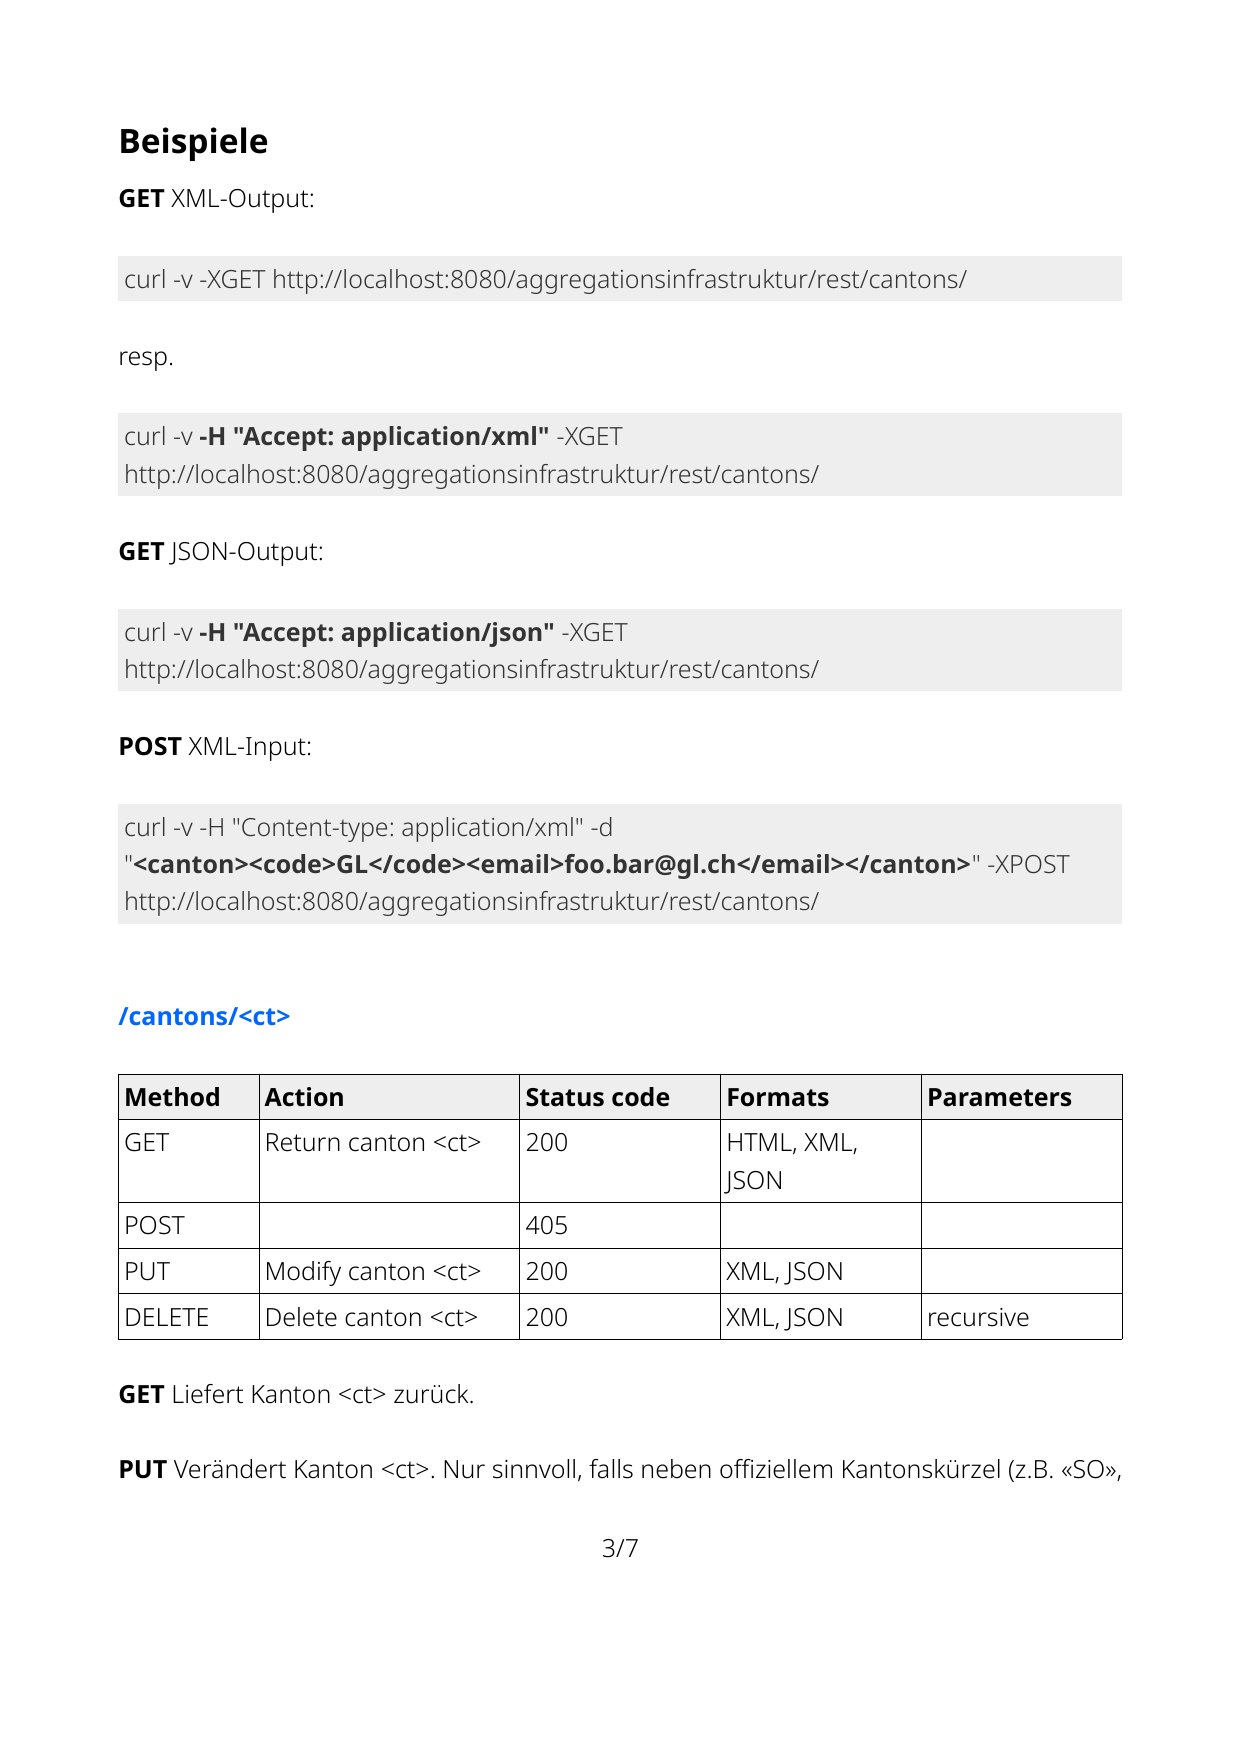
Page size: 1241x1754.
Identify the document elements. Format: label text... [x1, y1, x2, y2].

table_header curl -v -H "Accept: application/xml" -XGET http://localhost:8080/aggregationsinfrastruktur/rest/cantons/ [118, 413, 1122, 496]
subtitle Beispiele [118, 118, 1122, 164]
table_cell [260, 1203, 519, 1248]
table_cell [922, 1120, 1122, 1202]
text GET JSON-Output: [118, 534, 1122, 568]
text GET XML-Output: [118, 181, 1122, 215]
table_cell HTML, XML, JSON [721, 1120, 921, 1202]
table_cell GET [119, 1120, 259, 1202]
text /cantons/<ct> [118, 999, 1122, 1033]
table_header Status code [520, 1075, 720, 1119]
table_cell 200 [520, 1294, 720, 1339]
table_header curl -v -XGET http://localhost:8080/aggregationsinfrastruktur/rest/cantons/ [118, 256, 1122, 301]
table_cell 200 [520, 1249, 720, 1293]
table_cell 405 [520, 1203, 720, 1248]
text POST XML-Input: [118, 729, 1122, 763]
table_header Parameters [922, 1075, 1122, 1119]
table_cell 200 [520, 1120, 720, 1202]
table_cell DELETE [119, 1294, 259, 1339]
table_cell [922, 1203, 1122, 1248]
table_cell POST [119, 1203, 259, 1248]
text PUT Verändert Kanton <ct>. Nur sinnvoll, falls neben offiziellem Kantonskürzel (z.B. «SO», [118, 1451, 1122, 1485]
table_header curl -v -H "Accept: application/json" -XGET http://localhost:8080/aggregationsinfrastruktur/rest/cantons/ [118, 609, 1122, 691]
table_cell Modify canton <ct> [260, 1249, 519, 1293]
table_header Formats [721, 1075, 921, 1119]
table_cell Delete canton <ct> [260, 1294, 519, 1339]
table_cell [721, 1203, 921, 1248]
table_header Action [260, 1075, 519, 1119]
table_cell XML, JSON [721, 1249, 921, 1293]
table_cell recursive [922, 1294, 1122, 1339]
table_cell XML, JSON [721, 1294, 921, 1339]
table_cell PUT [119, 1249, 259, 1293]
table_header Method [119, 1075, 259, 1119]
text resp. [118, 338, 1122, 373]
table_header curl -v -H "Content-type: application/xml" -d "<canton><code>GL</code><email>foo.bar@gl.ch</email></canton>" -XPOST http://localhost:8080/aggregationsinfrastruktur/rest/cantons/ [118, 804, 1122, 924]
text GET Liefert Kanton <ct> zurück. [118, 1376, 1122, 1411]
table_cell [922, 1249, 1122, 1293]
table_cell Return canton <ct> [260, 1120, 519, 1202]
